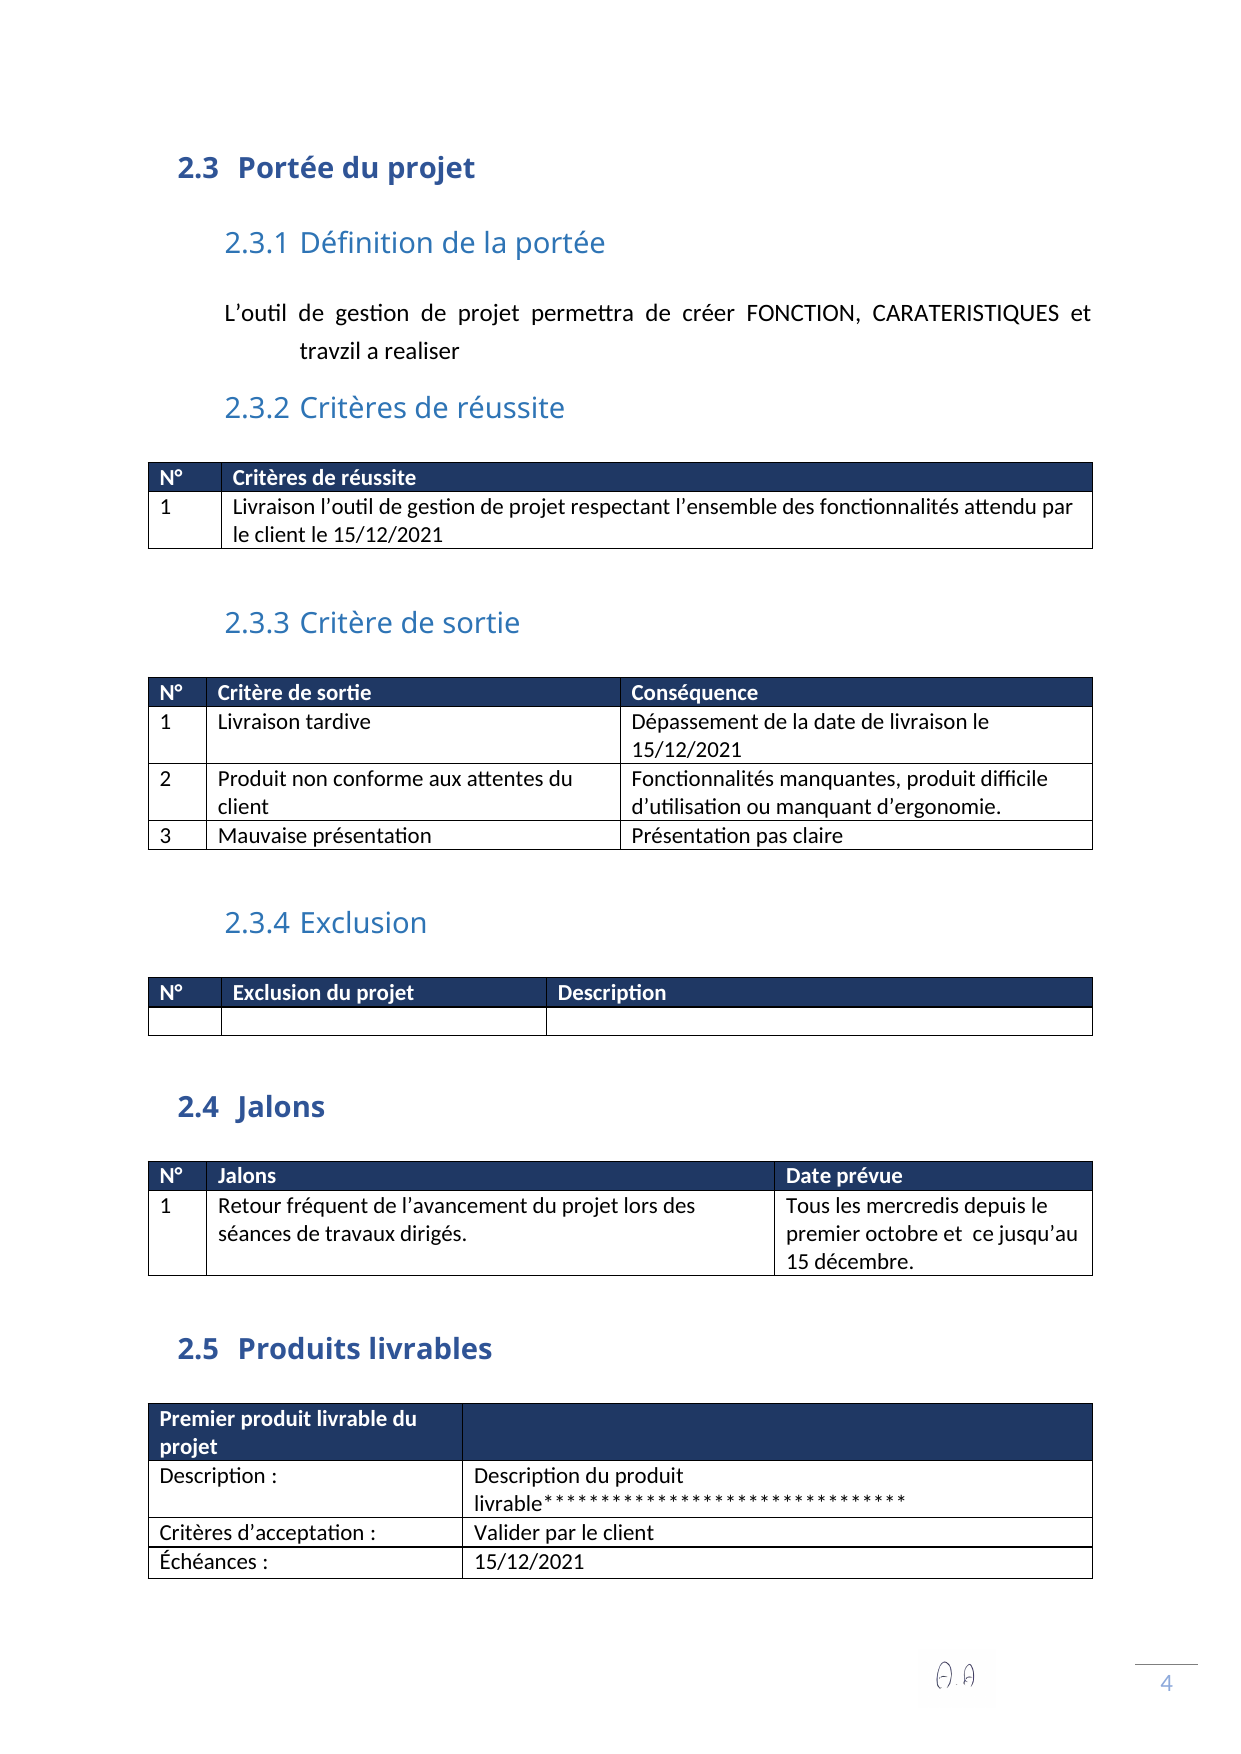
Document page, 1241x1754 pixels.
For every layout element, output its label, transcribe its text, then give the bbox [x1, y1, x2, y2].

table_cell Description du produit livrable******************************** [463, 1461, 1092, 1517]
subtitle Portée du projet [177, 148, 1093, 187]
table_cell 3 [149, 821, 206, 849]
table_cell Livraison tardive [207, 707, 620, 763]
subtitle Critère de sortie [224, 602, 1093, 642]
table_cell Retour fréquent de l’avancement du projet lors des séances de travaux dirigés. [207, 1191, 774, 1275]
table_header Exclusion du projet [222, 978, 546, 1006]
subtitle Jalons [177, 1086, 1093, 1126]
table_cell Critères d’acceptation : [149, 1518, 462, 1546]
table_cell [222, 1008, 546, 1035]
picture [917, 1649, 997, 1708]
table_header Jalons [207, 1162, 774, 1190]
table_header Critère de sortie [207, 678, 620, 706]
table_cell [547, 1008, 1092, 1035]
table_cell Valider par le client [463, 1518, 1092, 1546]
text L’outil de gestion de projet permettra de créer FONCTION, CARATERISTIQUES et travzil a realiser [224, 297, 1093, 365]
table_cell Fonctionnalités manquantes, produit difficile d’utilisation ou manquant d’ergonomie. [621, 764, 1092, 820]
table_cell [149, 1008, 221, 1035]
table_header Premier produit livrable du projet [149, 1404, 462, 1460]
table_cell Description : [149, 1461, 462, 1517]
table_header Description [547, 978, 1092, 1006]
table_cell Produit non conforme aux attentes du client [207, 764, 620, 820]
subtitle Produits livrables [177, 1328, 1093, 1368]
table_header [463, 1404, 1092, 1460]
table_cell 1 [149, 1191, 206, 1275]
subtitle Définition de la portée [224, 222, 1093, 262]
subtitle Exclusion [224, 903, 1093, 942]
table_cell Dépassement de la date de livraison le 15/12/2021 [621, 707, 1092, 763]
table_header Conséquence [621, 678, 1092, 706]
table_header Critères de réussite [222, 463, 1092, 491]
table_cell Échéances : [149, 1548, 462, 1578]
table_cell 2 [149, 764, 206, 820]
table_header N° [149, 978, 221, 1006]
table_cell 15/12/2021 [463, 1548, 1092, 1578]
table_cell 1 [149, 492, 221, 548]
table_header N° [149, 463, 221, 491]
table_cell Mauvaise présentation [207, 821, 620, 849]
table_cell Livraison l’outil de gestion de projet respectant l’ensemble des fonctionnalités attendu par le client le 15/12/2021 [222, 492, 1092, 548]
table_header N° [149, 1162, 206, 1190]
table_cell Tous les mercredis depuis le premier octobre et ce jusqu’au 15 décembre. [775, 1191, 1092, 1275]
subtitle Critères de réussite [224, 388, 1093, 427]
table_cell Présentation pas claire [621, 821, 1092, 849]
table_header N° [149, 678, 206, 706]
table_cell 1 [149, 707, 206, 763]
table_header Date prévue [775, 1162, 1092, 1190]
